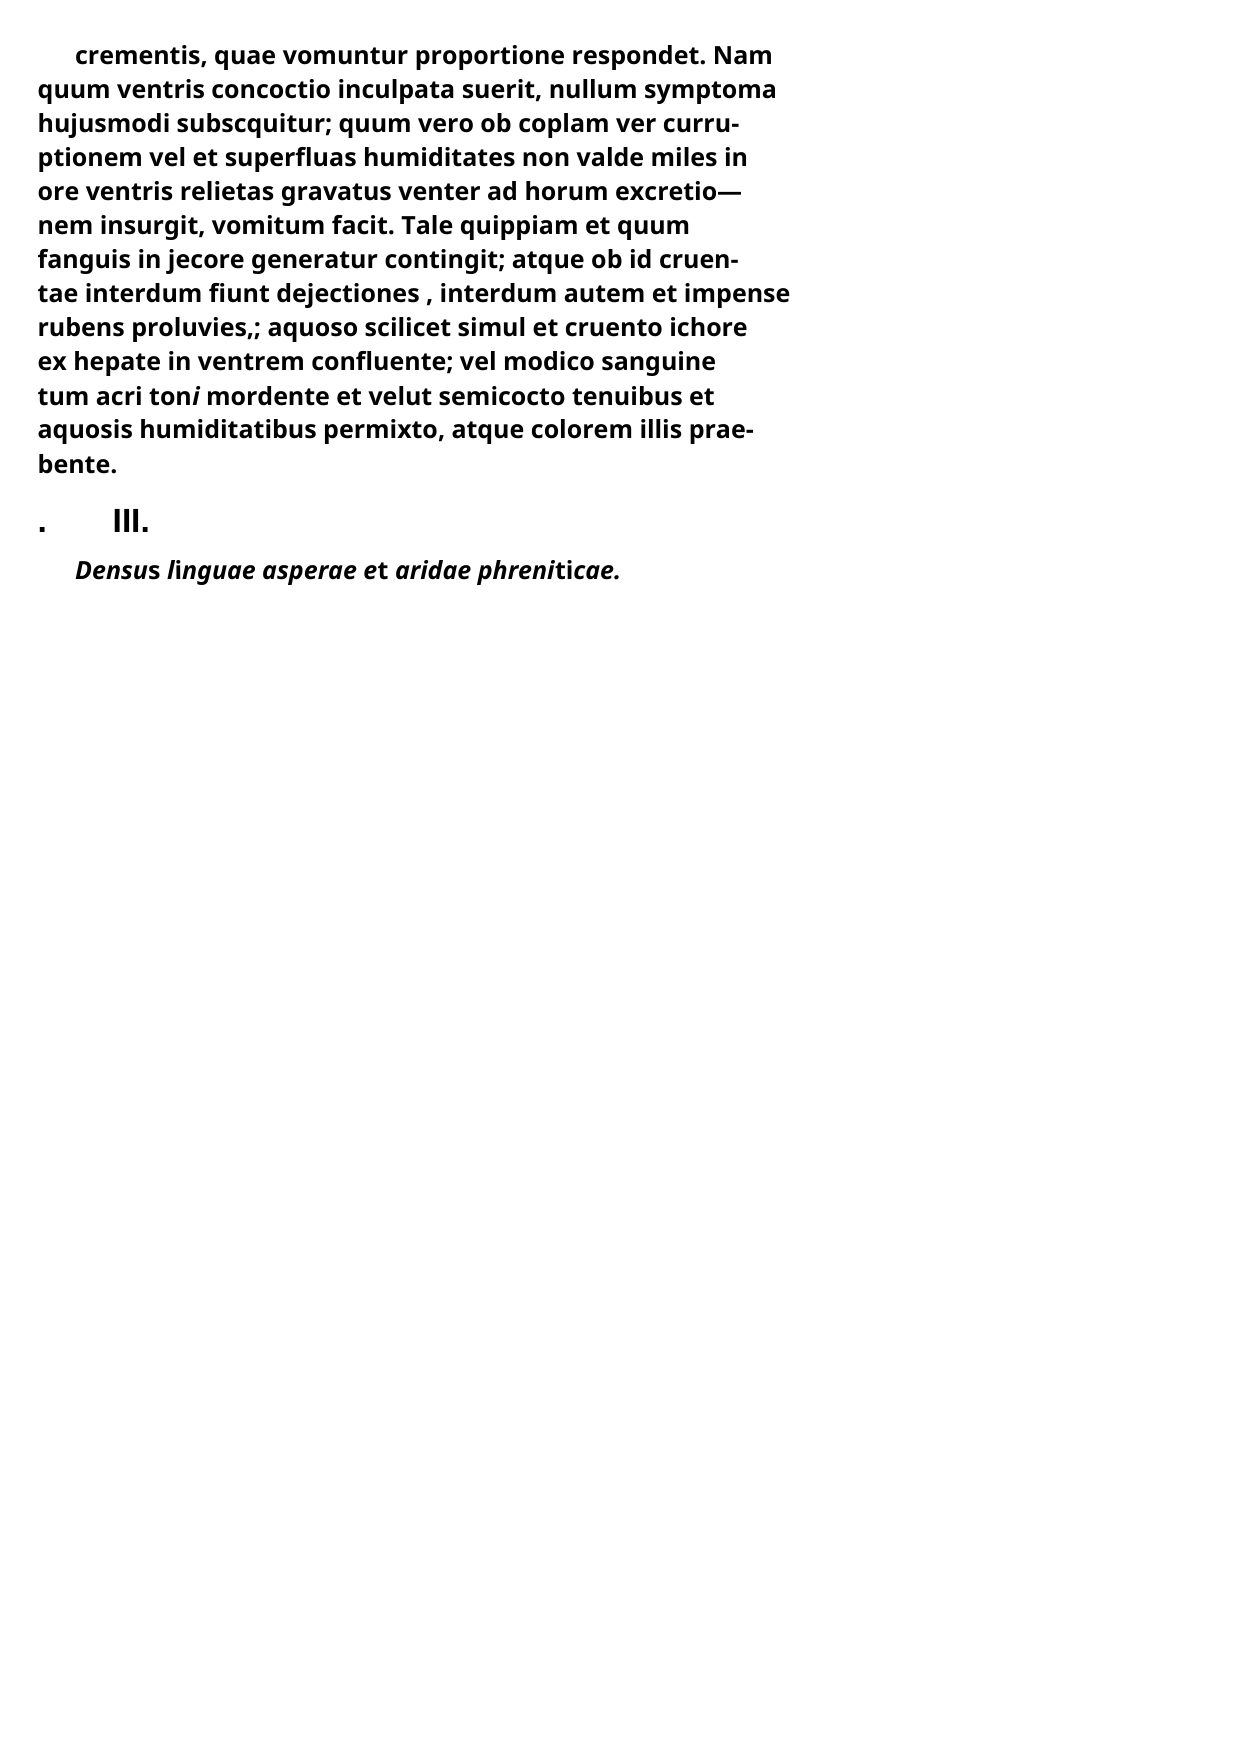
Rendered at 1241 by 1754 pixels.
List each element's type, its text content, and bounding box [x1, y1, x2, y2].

subtitle . III. [37, 501, 1203, 540]
text crementis, quae vomuntur proportione respondet. Nam quum ventris concoctio inculpata suerit, nullum symptoma hujusmodi subscquitur; quum vero ob coplam ver curru- ptionem vel et superfluas humiditates non valde miles in ore ventris relietas gravatus venter ad horum excretio— nem insurgit, vomitum facit. Tale quippiam et quum fanguis in jecore generatur contingit; atque ob id cruen- tae interdum fiunt dejectiones , interdum autem et impense rubens proluvies,; aquoso scilicet simul et cruento ichore ex hepate in ventrem confluente; vel modico sanguine tum acri toni mordente et velut semicocto tenuibus et aquosis humiditatibus permixto, atque colorem illis prae- bente. [37, 37, 1203, 480]
text Densus linguae asperae et aridae phreniticae. [37, 552, 1203, 586]
